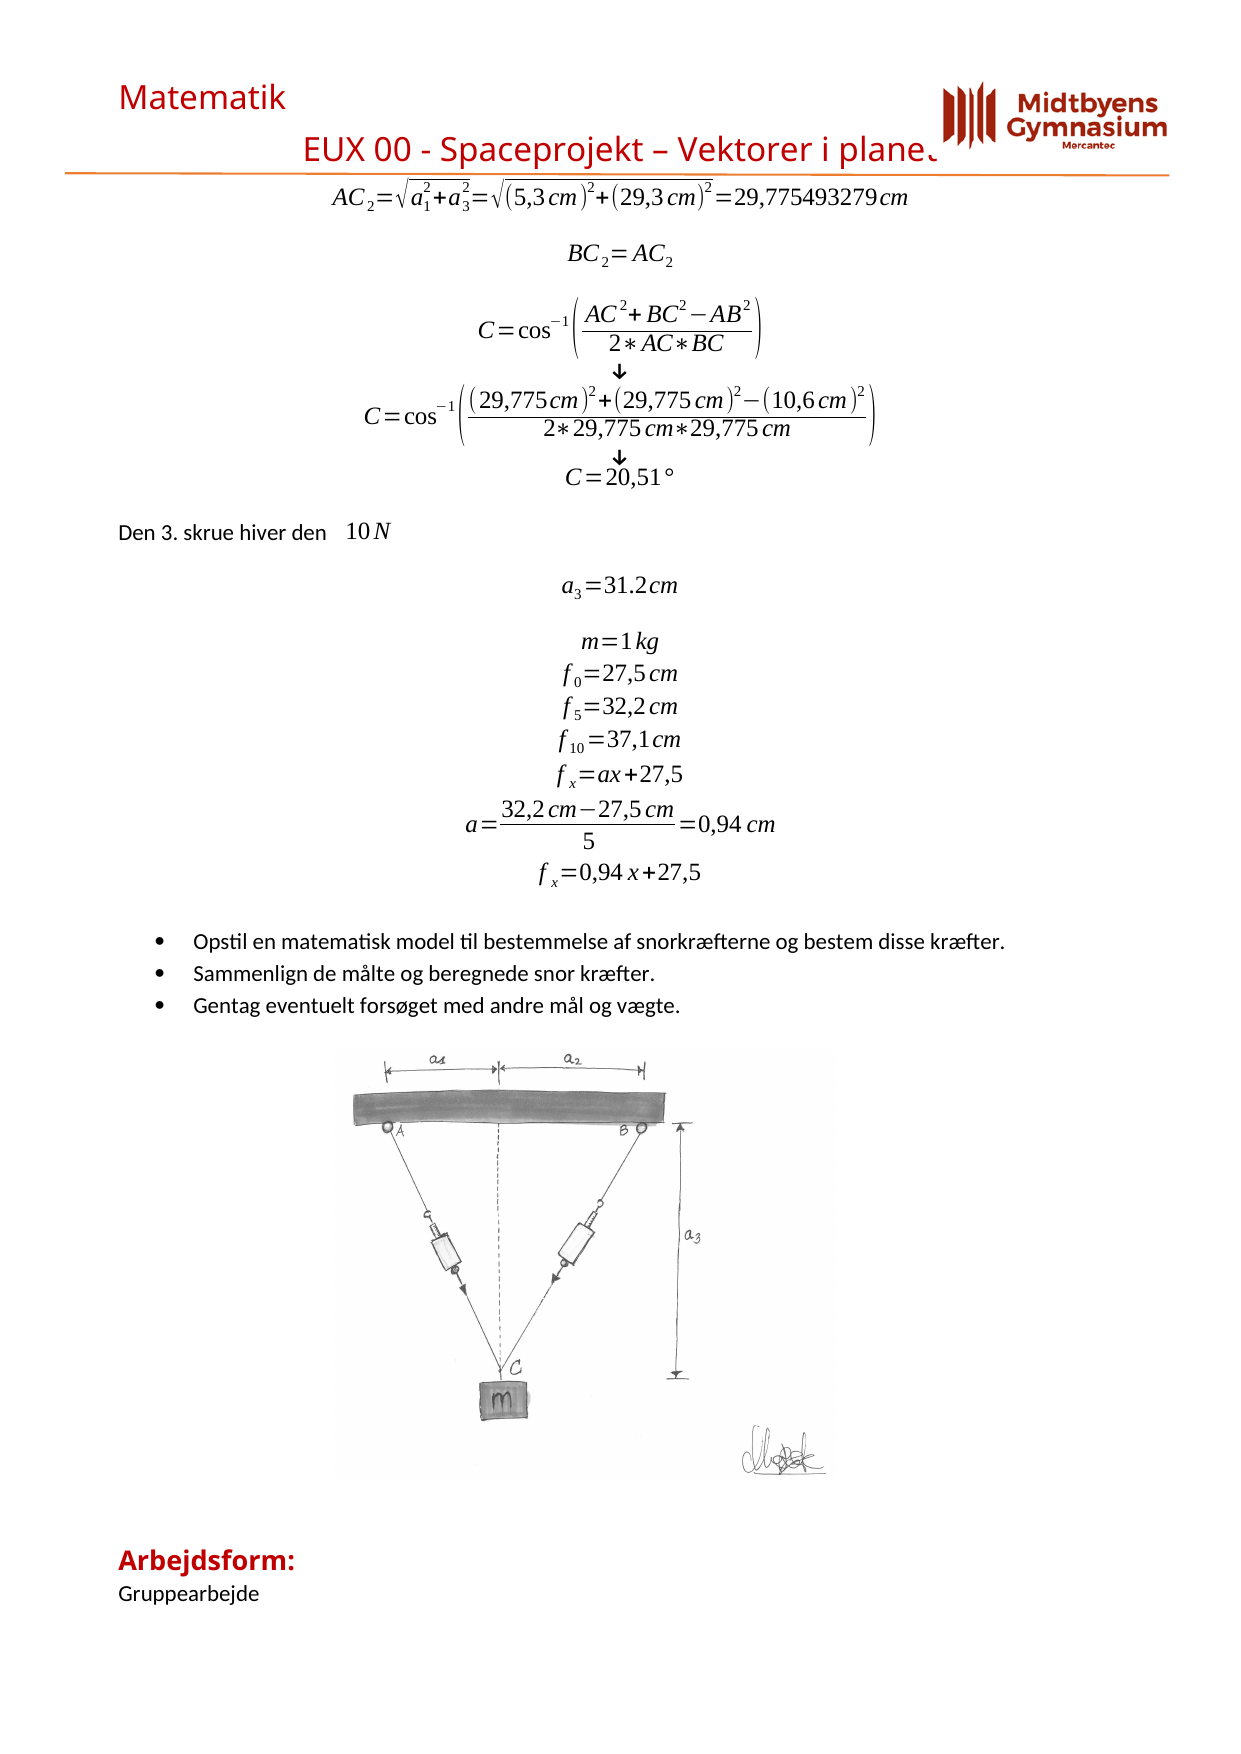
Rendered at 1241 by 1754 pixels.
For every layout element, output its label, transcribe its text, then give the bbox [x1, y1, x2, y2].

list Sammenlign de målte og beregnede snor kræfter. [156, 959, 1122, 987]
list Gentag eventuelt forsøget med andre mål og vægte. [156, 991, 1122, 1019]
subtitle Arbejdsform: [118, 1542, 1122, 1579]
text Gruppearbejde [118, 1579, 1122, 1607]
text Den 3. skrue hiver den [118, 518, 1122, 546]
picture [924, 75, 1177, 155]
list Opstil en matematisk model til bestemmelse af snorkræfterne og bestem disse kræfter. [156, 927, 1122, 955]
